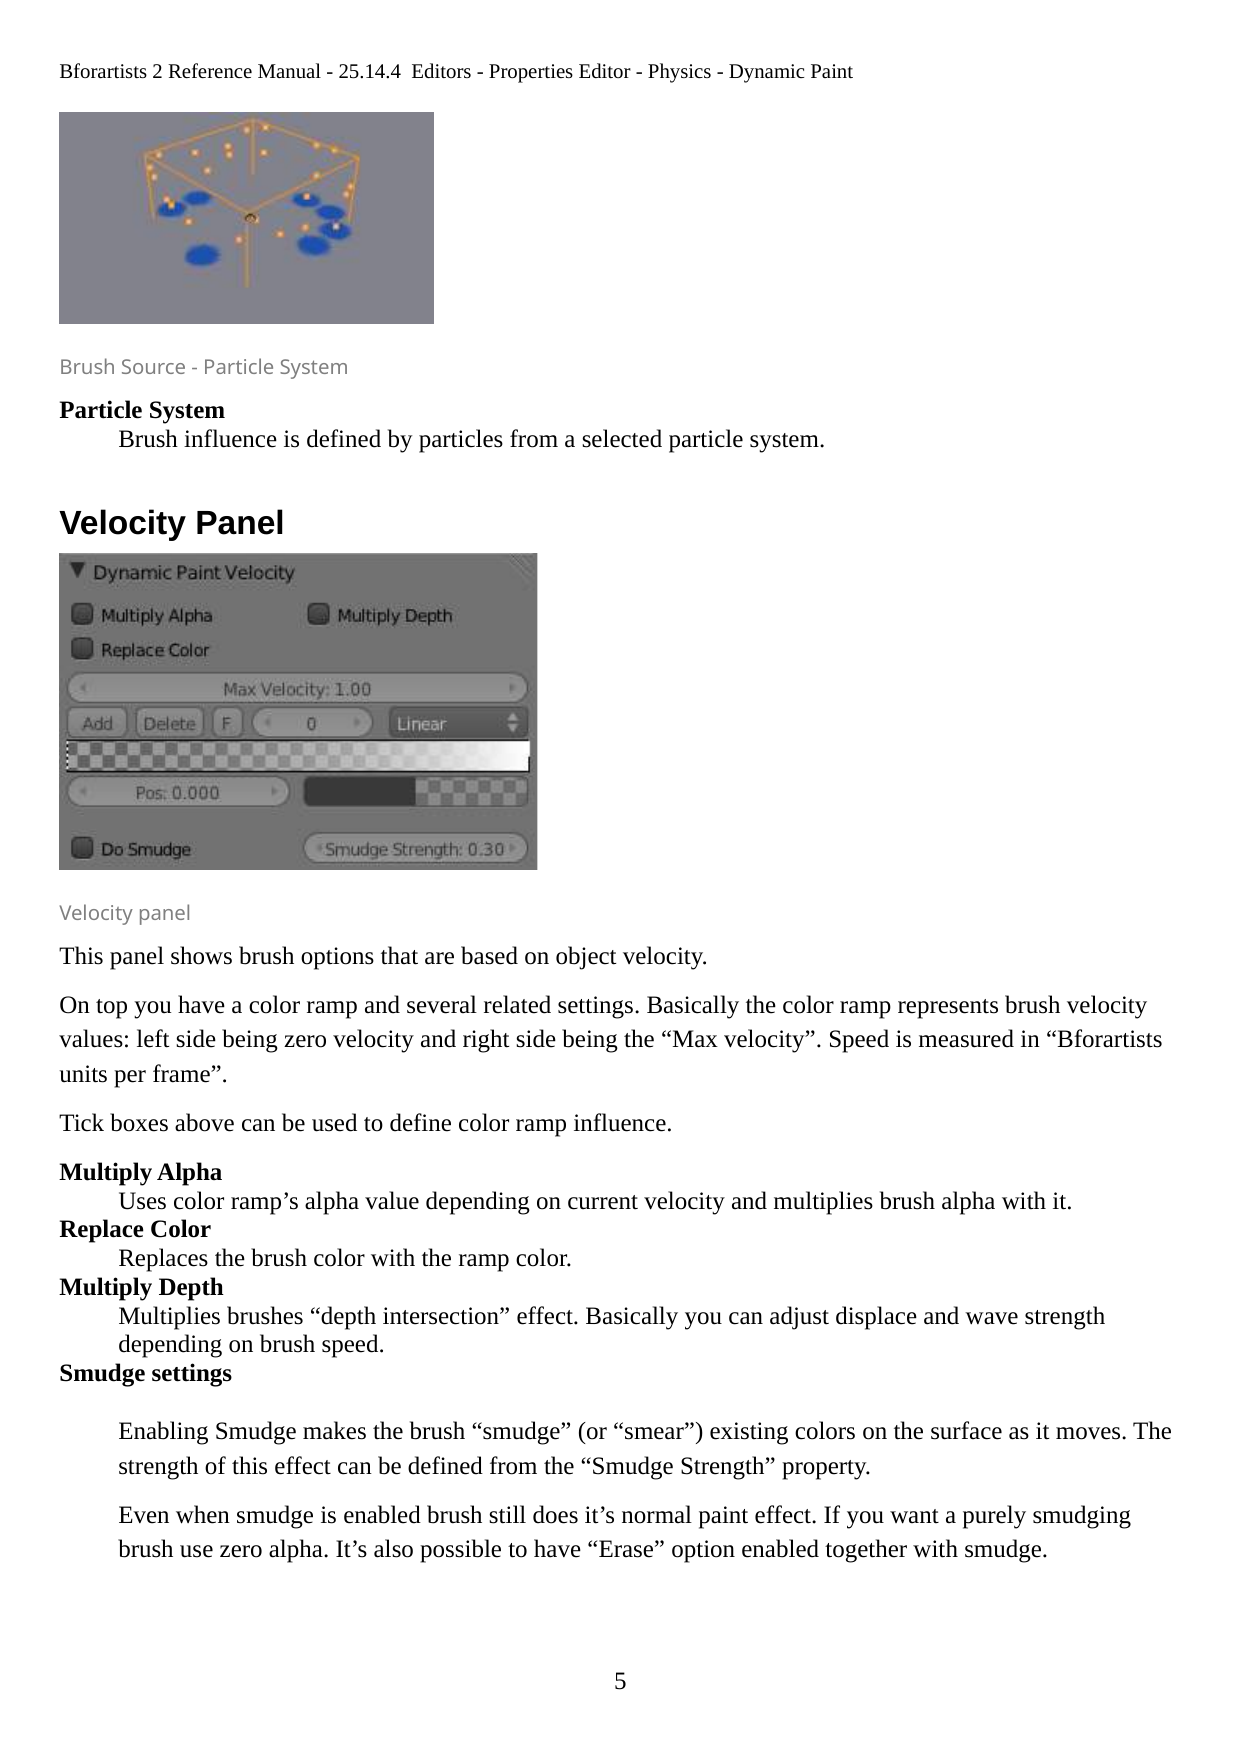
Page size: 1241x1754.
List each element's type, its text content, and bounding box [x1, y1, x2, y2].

text Tick boxes above can be used to define color ramp influence. [59, 1108, 1181, 1137]
list Replaces the brush color with the ramp color. [118, 1243, 1181, 1272]
text This panel shows brush options that are based on object velocity. [59, 941, 1181, 969]
picture [59, 112, 434, 324]
text On top you have a color ramp and several related settings. Basically the color ramp represents brush velocity values: left side being zero velocity and right side being the “Max velocity”. Speed is measured in “Bforartists units per frame”. [59, 990, 1181, 1088]
list Uses color ramp’s alpha value depending on current velocity and multiplies brush alpha with it. [118, 1186, 1181, 1214]
text Brush Source - Particle System [59, 349, 1181, 380]
text Velocity panel [59, 895, 1181, 926]
subtitle Multiply Alpha [59, 1157, 1181, 1186]
subtitle Multiply Depth [59, 1272, 1181, 1301]
text Enabling Smudge makes the brush “smudge” (or “smear”) existing colors on the surface as it moves. The strength of this effect can be defined from the “Smudge Strength” property. [118, 1416, 1181, 1480]
subtitle Replace Color [59, 1214, 1181, 1243]
subtitle Particle System [59, 395, 1181, 424]
subtitle Smudge settings [59, 1358, 1181, 1387]
subtitle Velocity Panel [59, 503, 1181, 541]
picture [59, 553, 538, 870]
text Even when smudge is enabled brush still does it’s normal paint effect. If you want a purely smudging brush use zero alpha. It’s also possible to have “Erase” option enabled together with smudge. [118, 1500, 1181, 1563]
list Brush influence is defined by particles from a selected particle system. [118, 424, 1181, 452]
list Multiplies brushes “depth intersection” effect. Basically you can adjust displace and wave strength depending on brush speed. [118, 1301, 1181, 1358]
